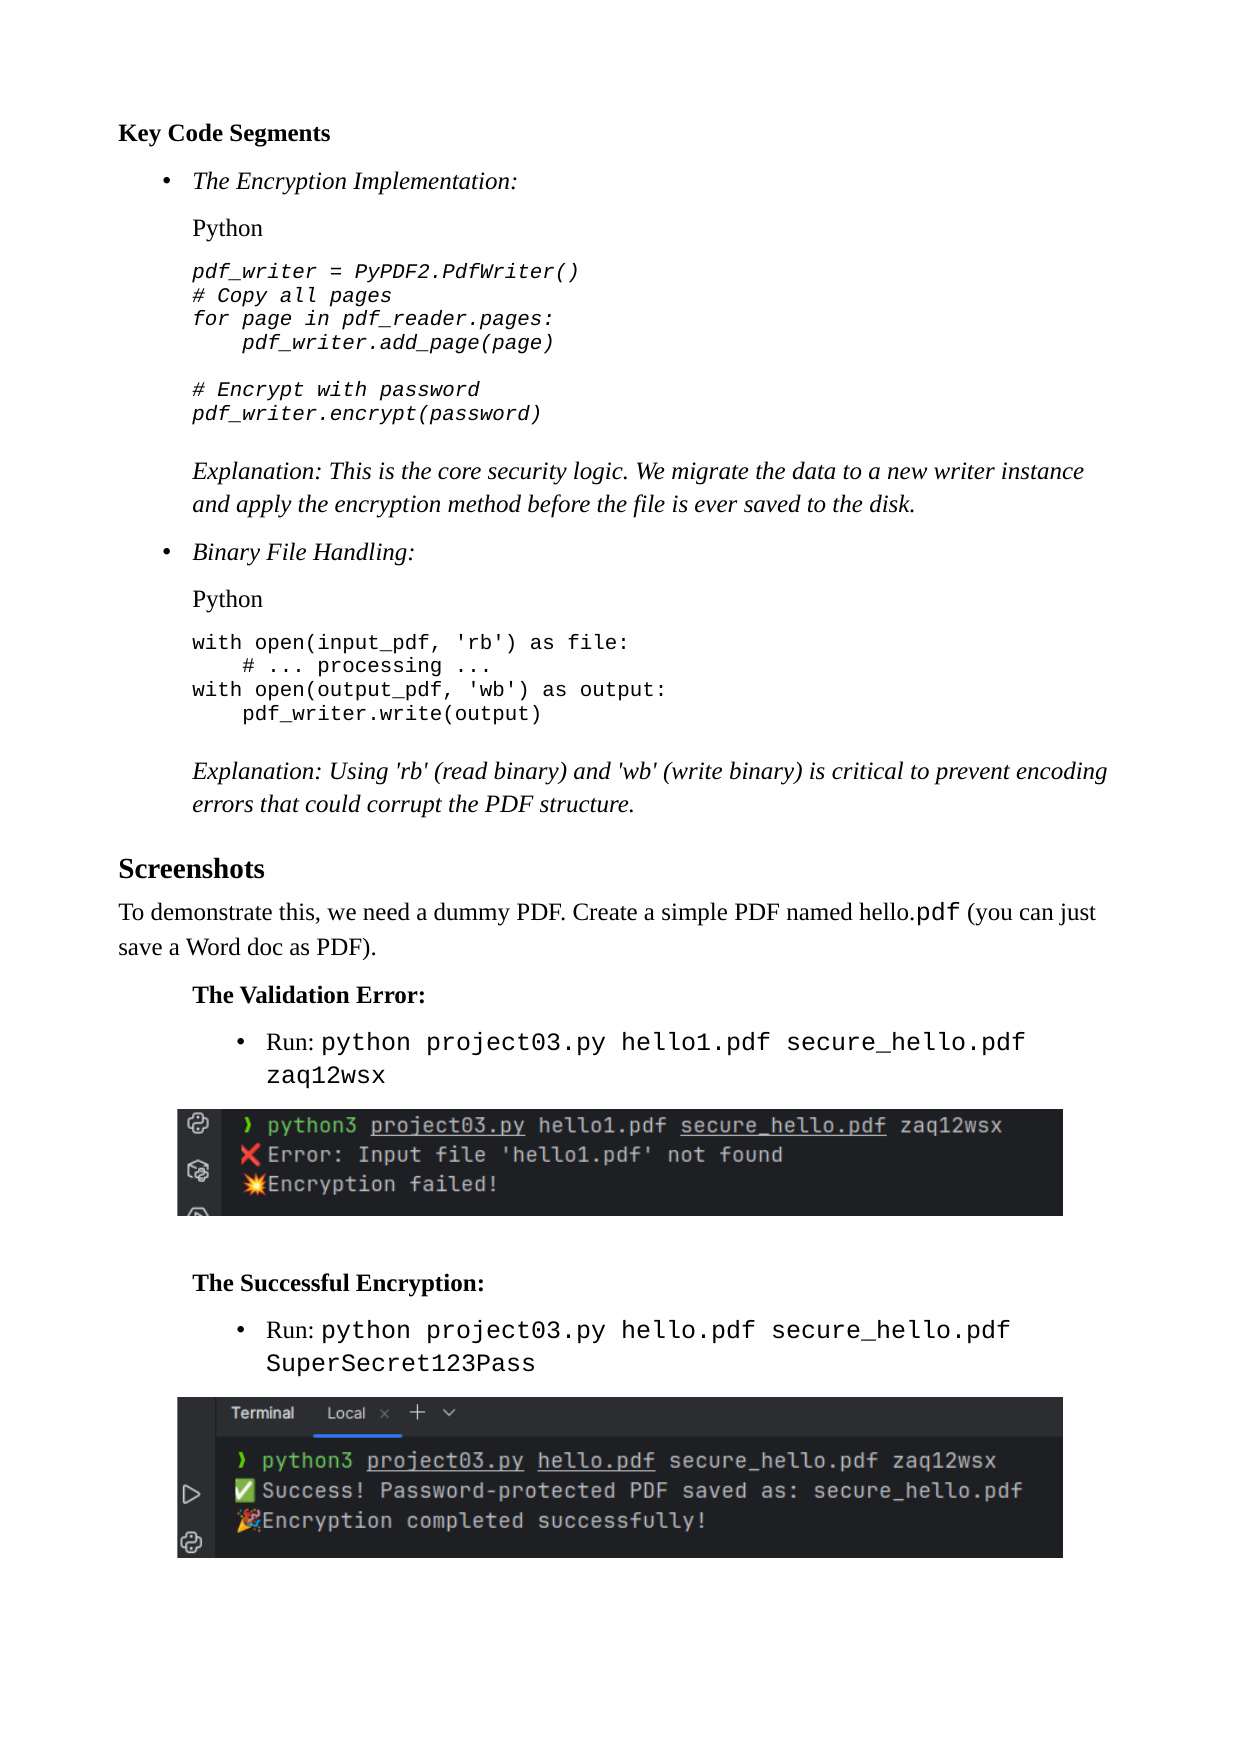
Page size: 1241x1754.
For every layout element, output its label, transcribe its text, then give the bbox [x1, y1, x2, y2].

list Explanation: This is the core security logic. We migrate the data to a new writer instance and apply the encryption method before the file is ever saved to the disk. [162, 456, 1122, 518]
list The Validation Error: [162, 980, 1122, 1008]
list Binary File Handling: [162, 537, 1122, 565]
list # Copy all pages [162, 284, 1122, 308]
list pdf_writer.encrypt(password) [162, 403, 1122, 426]
list Run: python project03.py hello.pdf secure_hello.pdf SuperSecret123Pass [236, 1316, 1122, 1379]
text To demonstrate this, we need a dummy PDF. Create a simple PDF named hello.pdf (you can just save a Word doc as PDF). [118, 897, 1122, 961]
list with open(input_pdf, 'rb') as file: [162, 632, 1122, 655]
text Key Code Segments [118, 118, 1122, 147]
list Run: python project03.py hello1.pdf secure_hello.pdf zaq12wsx [236, 1027, 1122, 1091]
list The Encryption Implementation: [162, 166, 1122, 194]
picture [177, 1109, 1063, 1216]
list for page in pdf_reader.pages: [162, 308, 1122, 332]
list Python [162, 584, 1122, 613]
list pdf_writer = PyPDF2.PdfWriter() [162, 261, 1122, 284]
subtitle Screenshots [118, 851, 1122, 884]
list Explanation: Using 'rb' (read binary) and 'wb' (write binary) is critical to prevent encoding errors that could corrupt the PDF structure. [162, 756, 1122, 818]
list Python [162, 213, 1122, 242]
list # ... processing ... [162, 655, 1122, 679]
list # Encrypt with password [162, 379, 1122, 403]
picture [177, 1397, 1063, 1558]
list pdf_writer.write(output) [162, 703, 1122, 726]
list pdf_writer.add_page(page) [162, 332, 1122, 356]
list The Successful Encryption: [162, 1268, 1122, 1297]
list with open(output_pdf, 'wb') as output: [162, 679, 1122, 703]
